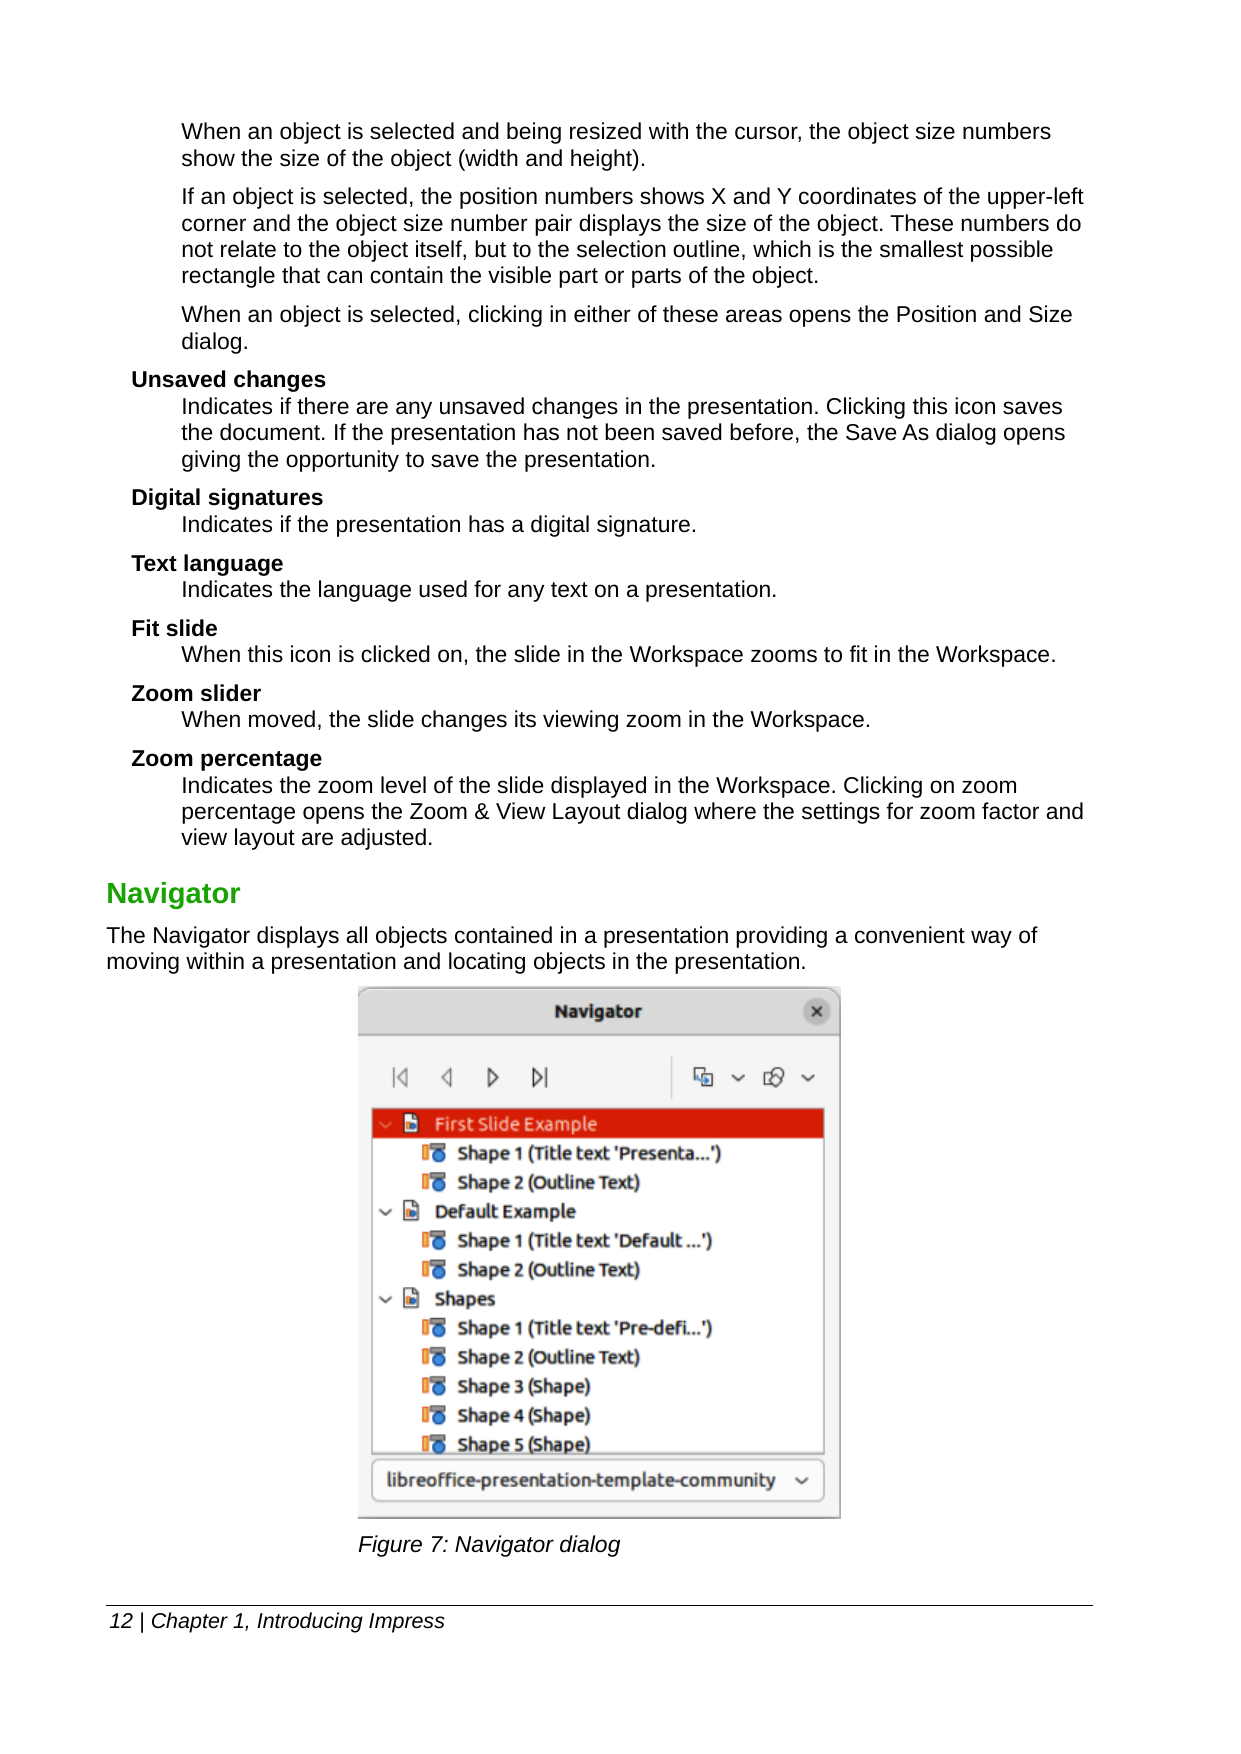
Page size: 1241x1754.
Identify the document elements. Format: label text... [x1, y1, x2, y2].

text If an object is selected, the position numbers shows X and Y coordinates of the upper‑left corner and the object size number pair displays the size of the object. These numbers do not relate to the object itself, but to the selection outline, which is the smallest possible rectangle that can contain the visible part or parts of the object. [181, 183, 1093, 289]
picture [357, 986, 841, 1519]
text Indicates if there are any unsaved changes in the presentation. Clicking this icon saves the document. If the presentation has not been saved before, the Save As dialog opens giving the opportunity to save the presentation. [181, 393, 1093, 472]
text When this icon is clicked on, the slide in the Workspace zooms to fit in the Workspace. [181, 641, 1093, 667]
text Indicates the language used for any text on a presentation. [181, 576, 1093, 602]
text When moved, the slide changes its viewing zoom in the Workspace. [181, 706, 1093, 733]
text Zoom percentage [131, 745, 1093, 772]
text The Navigator displays all objects contained in a presentation providing a convenient way of moving within a presentation and locating objects in the presentation. [106, 922, 1093, 974]
text Digital signatures [131, 484, 1093, 511]
text Indicates if the presentation has a digital signature. [181, 511, 1093, 537]
text Text language [131, 549, 1093, 576]
subtitle Navigator [106, 876, 1093, 909]
text When an object is selected and being resized with the cursor, the object size numbers show the size of the object (width and height). [181, 118, 1093, 171]
text Indicates the zoom level of the slide displayed in the Workspace. Clicking on zoom percentage opens the Zoom & View Layout dialog where the settings for zoom factor and view layout are adjusted. [181, 772, 1093, 851]
text Unsaved changes [131, 366, 1093, 393]
text Zoom slider [131, 680, 1093, 706]
text Fit slide [131, 615, 1093, 641]
text When an object is selected, clicking in either of these areas opens the Position and Size dialog. [181, 301, 1093, 354]
text Figure 7: Navigator dialog [358, 1531, 841, 1557]
